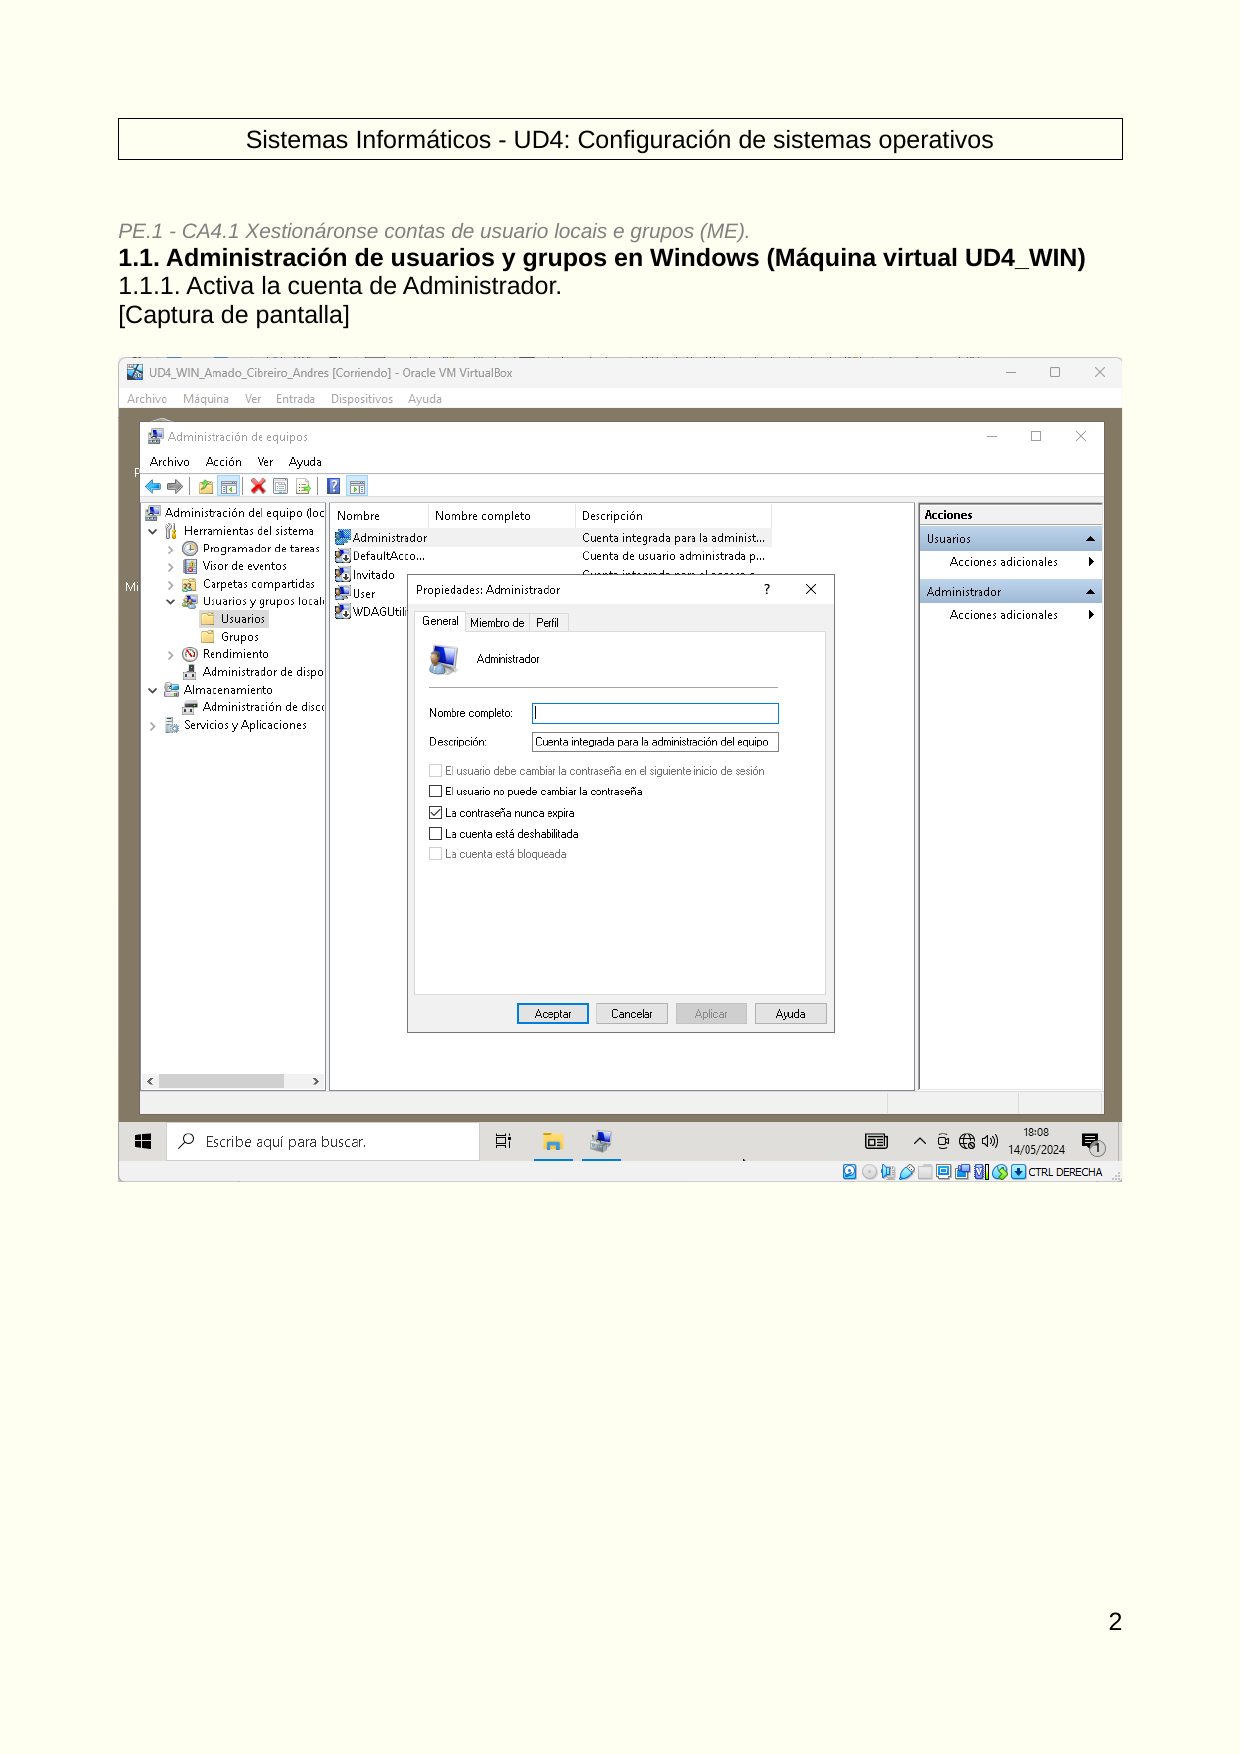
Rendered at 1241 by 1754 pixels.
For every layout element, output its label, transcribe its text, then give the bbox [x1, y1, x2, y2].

text PE.1 - CA4.1 Xestionáronse contas de usuario locais e grupos (ME). [118, 219, 1122, 243]
picture [118, 357, 1123, 1182]
text 1.1. Administración de usuarios y grupos en Windows (Máquina virtual UD4_WIN) [118, 243, 1122, 271]
text 1.1.1. Activa la cuenta de Administrador. [118, 271, 1122, 300]
text [Captura de pantalla] [118, 300, 1122, 329]
